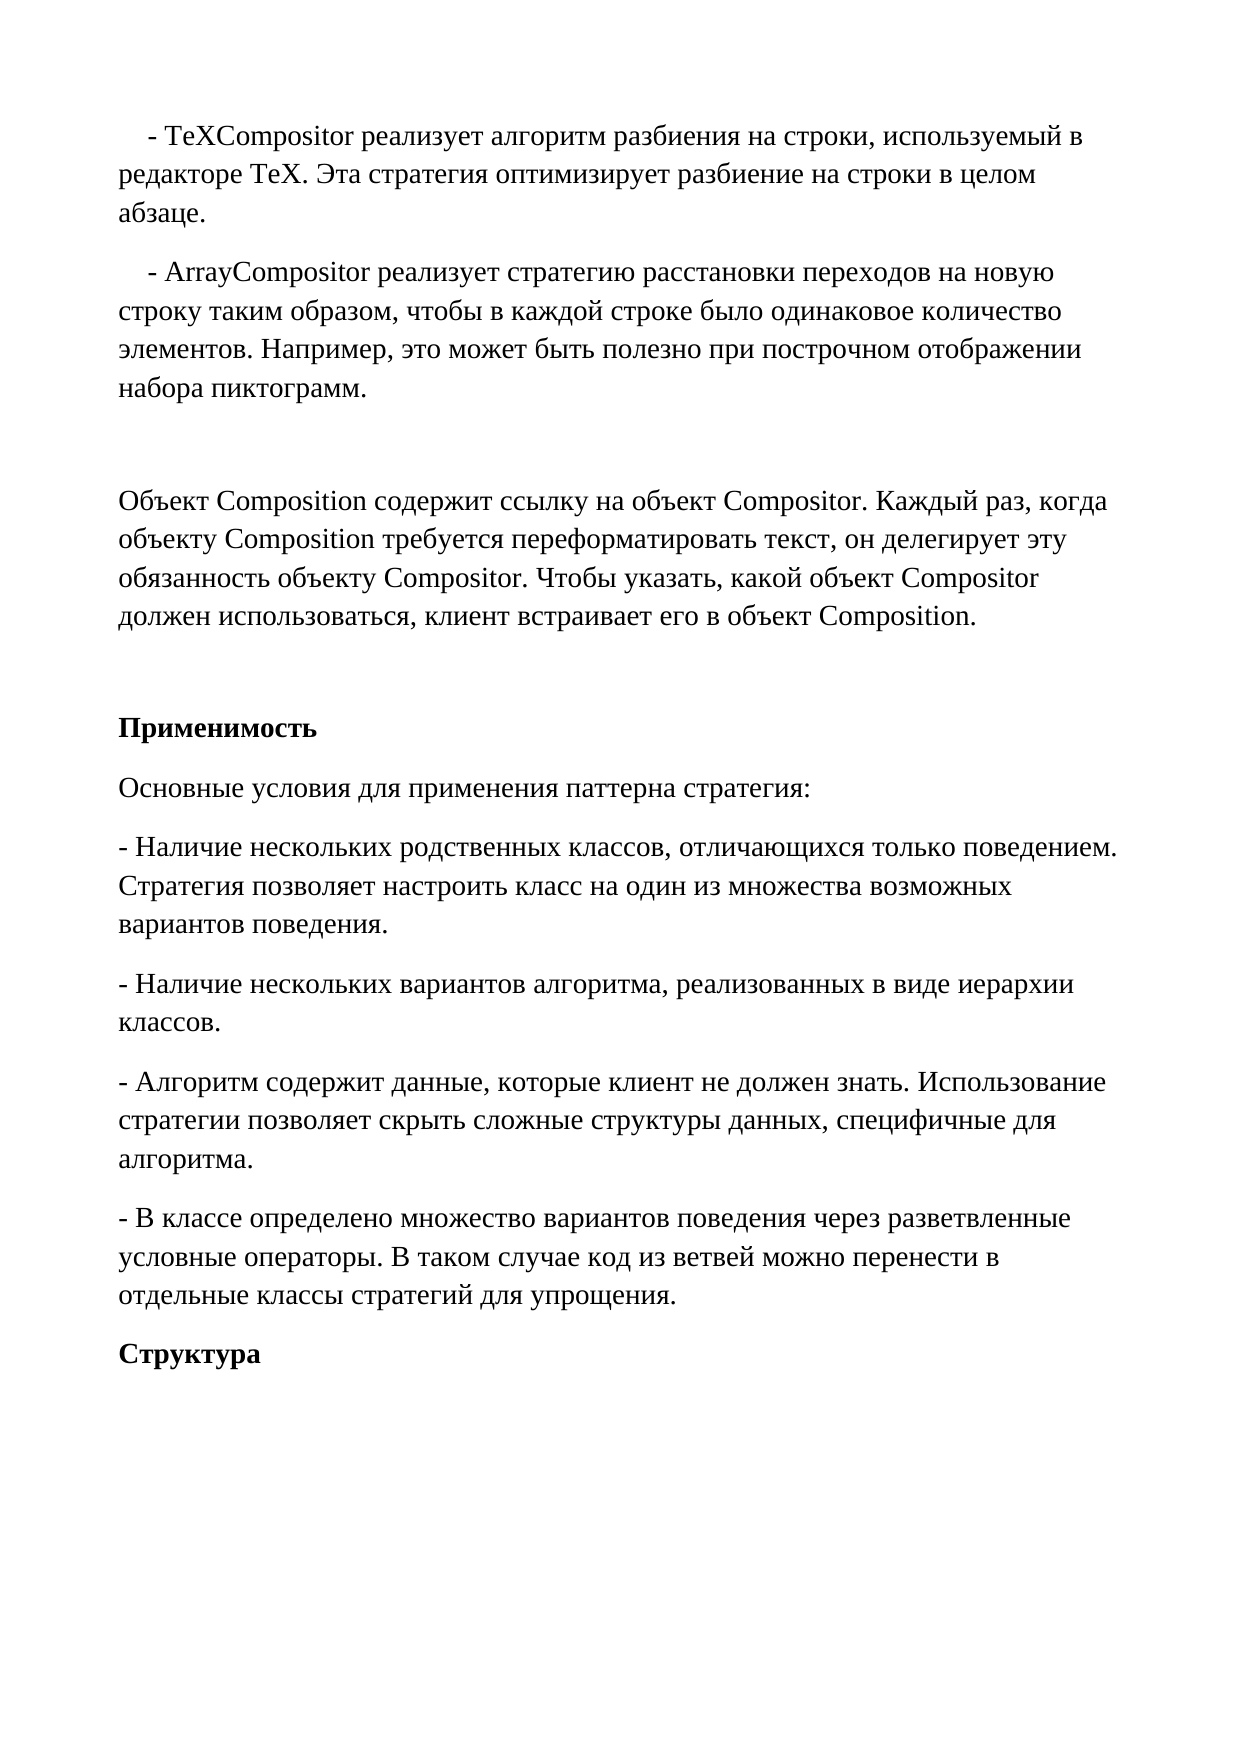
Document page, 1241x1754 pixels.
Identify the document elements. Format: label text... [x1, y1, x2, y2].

text - Наличие нескольких родственных классов, отличающихся только поведением. Стратегия позволяет настроить класс на один из множества возможных вариантов поведения. [118, 829, 1122, 940]
text Объект Composition содержит ссылку на объект Compositor. Каждый раз, когда объекту Composition требуется переформатировать текст, он делегирует эту обязанность объекту Compositor. Чтобы указать, какой объект Compositor должен использоваться, клиент встраивает его в объект Composition. [118, 483, 1122, 632]
text Структура [118, 1337, 1122, 1370]
text - В классе определено множество вариантов поведения через разветвленные условные операторы. В таком случае код из ветвей можно перенести в отдельные классы стратегий для упрощения. [118, 1200, 1122, 1311]
text - ArrayCompositor реализует стратегию расстановки переходов на новую строку таким образом, чтобы в каждой строке было одинаковое количество элементов. Например, это может быть полезно при построчном отображении набора пиктограмм. [118, 254, 1122, 404]
text - Алгоритм содержит данные, которые клиент не должен знать. Использование стратегии позволяет скрыть сложные структуры данных, специфичные для алгоритма. [118, 1064, 1122, 1174]
text Основные условия для применения паттерна стратегия: [118, 770, 1122, 803]
text Применимость [118, 711, 1122, 744]
text - TeXCompositor реализует алгоритм разбиения на строки, используемый в редакторе TeX. Эта стратегия оптимизирует разбиение на строки в целом абзаце. [118, 118, 1122, 229]
text - Наличие нескольких вариантов алгоритма, реализованных в виде иерархии классов. [118, 966, 1122, 1038]
